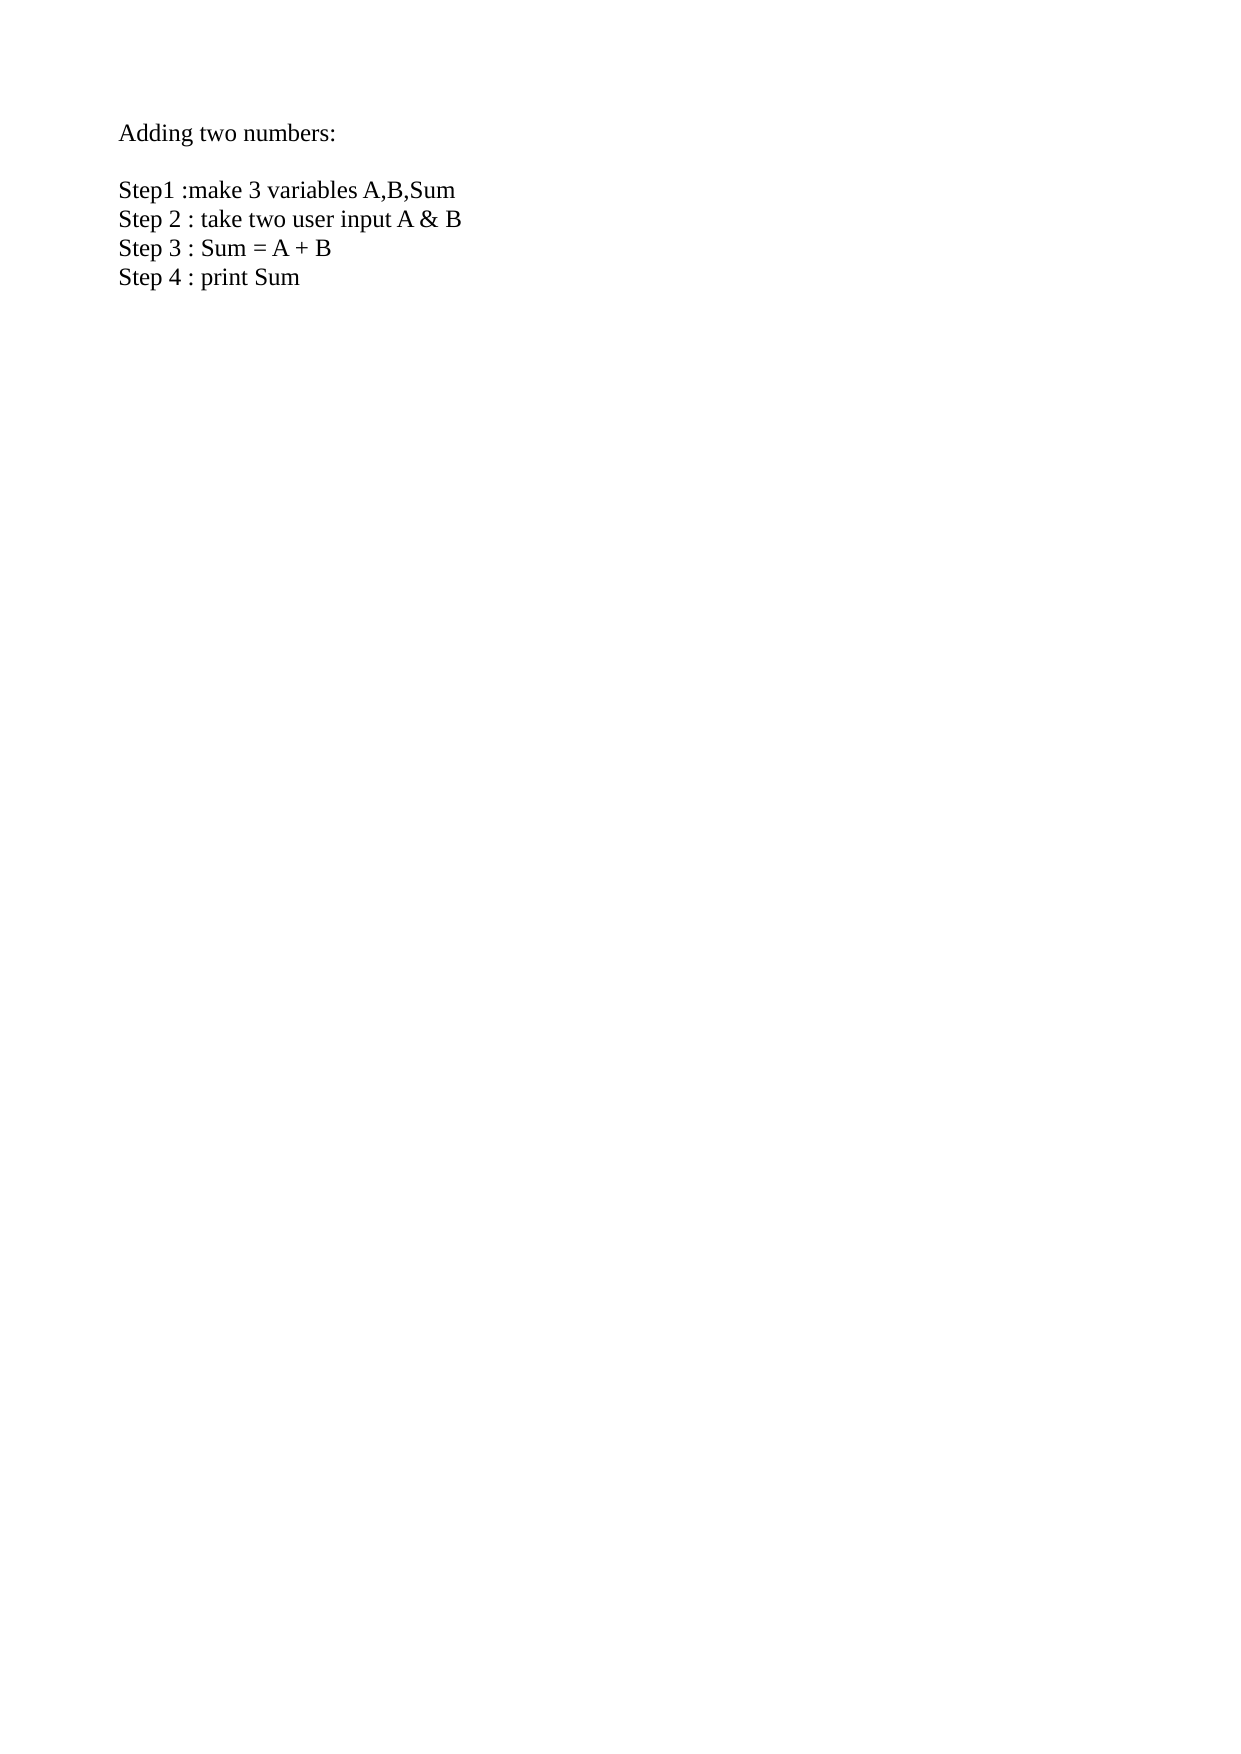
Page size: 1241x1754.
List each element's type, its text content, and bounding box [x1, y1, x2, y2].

text Step1 :make 3 variables A,B,Sum [118, 176, 1122, 204]
text Step 3 : Sum = A + B [118, 233, 1122, 262]
text Step 2 : take two user input A & B [118, 204, 1122, 233]
text Adding two numbers: [118, 118, 1122, 147]
text Step 4 : print Sum [118, 262, 1122, 291]
